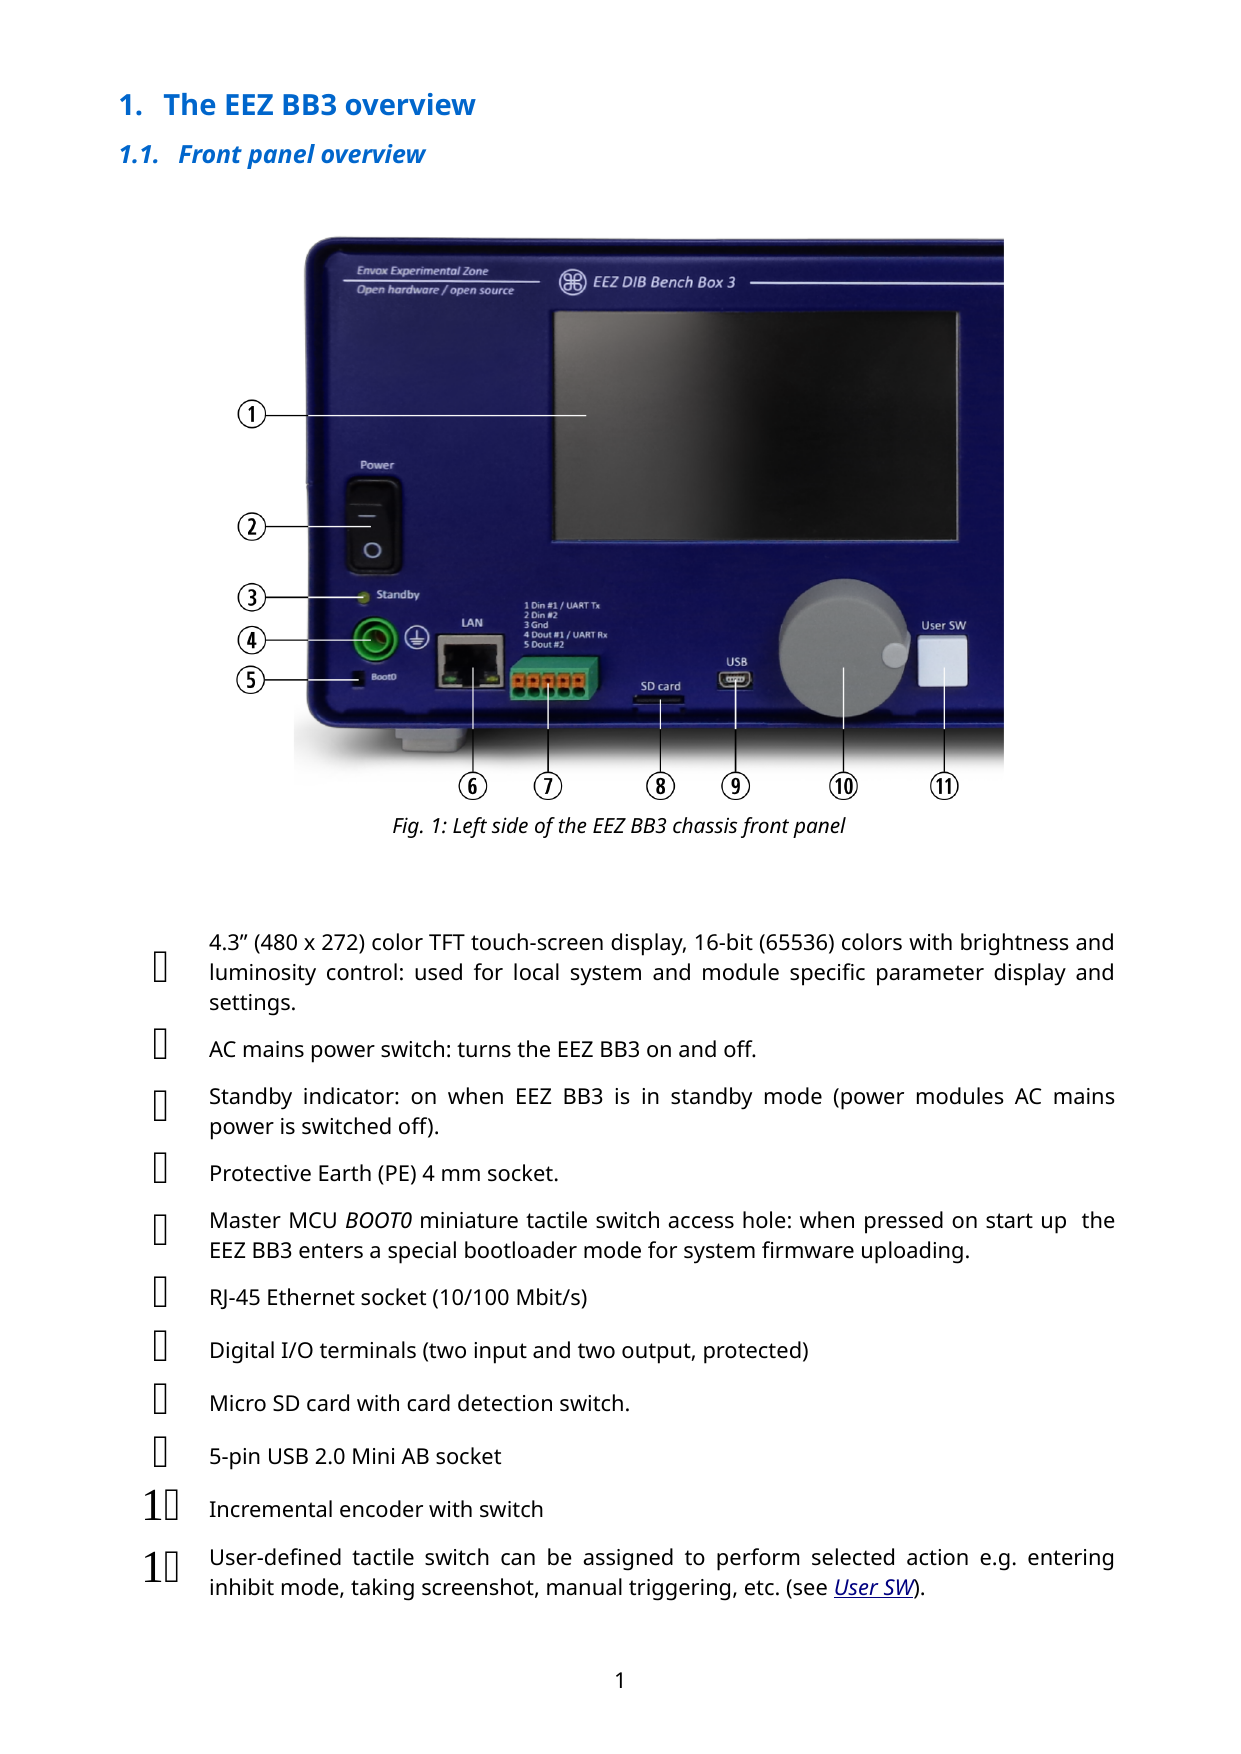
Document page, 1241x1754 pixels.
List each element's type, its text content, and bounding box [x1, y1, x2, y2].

table_cell User-defined tactile switch can be assigned to perform selected action e.g. entering inhibit mode, taking screenshot, manual triggering, etc. (see User SW). [203, 1536, 1122, 1607]
table_header 4.3” (480 x 272) color TFT touch-screen display, 16-bit (65536) colors with brightness and luminosity control: used for local system and module specific parameter display and settings. [203, 921, 1122, 1022]
table_cell Digital I/O terminals (two input and two output, protected) [203, 1324, 1122, 1377]
table_cell AC mains power switch: turns the EEZ BB3 on and off. [203, 1022, 1122, 1075]
picture [236, 215, 1004, 800]
table_cell  [118, 1483, 203, 1536]
subtitle The EEZ BB3 overview [118, 84, 1122, 124]
table_cell  [118, 1536, 203, 1607]
text Fig. 1: Left side of the EEZ BB3 chassis front panel [177, 227, 1063, 840]
table_cell  [118, 1430, 203, 1483]
table_cell  [118, 1146, 203, 1199]
table_cell Micro SD card with card detection switch. [203, 1377, 1122, 1430]
table_cell Incremental encoder with switch [203, 1483, 1122, 1536]
table_cell 5-pin USB 2.0 Mini AB socket [203, 1430, 1122, 1483]
table_cell Protective Earth (PE) 4 mm socket. [203, 1146, 1122, 1199]
table_header  [118, 921, 203, 1022]
table_cell RJ-45 Ethernet socket (10/100 Mbit/s) [203, 1270, 1122, 1323]
table_cell  [118, 1324, 203, 1377]
table_cell  [118, 1022, 203, 1075]
table_cell  [118, 1270, 203, 1323]
table_cell Standby indicator: on when EEZ BB3 is in standby mode (power modules AC mains power is switched off). [203, 1075, 1122, 1146]
table_cell  [118, 1075, 203, 1146]
table_cell  [118, 1199, 203, 1270]
table_cell  [118, 1377, 203, 1430]
table_cell Master MCU BOOT0 miniature tactile switch access hole: when pressed on start up the EEZ BB3 enters a special bootloader mode for system firmware uploading. [203, 1199, 1122, 1270]
subtitle Front panel overview [118, 136, 1122, 170]
